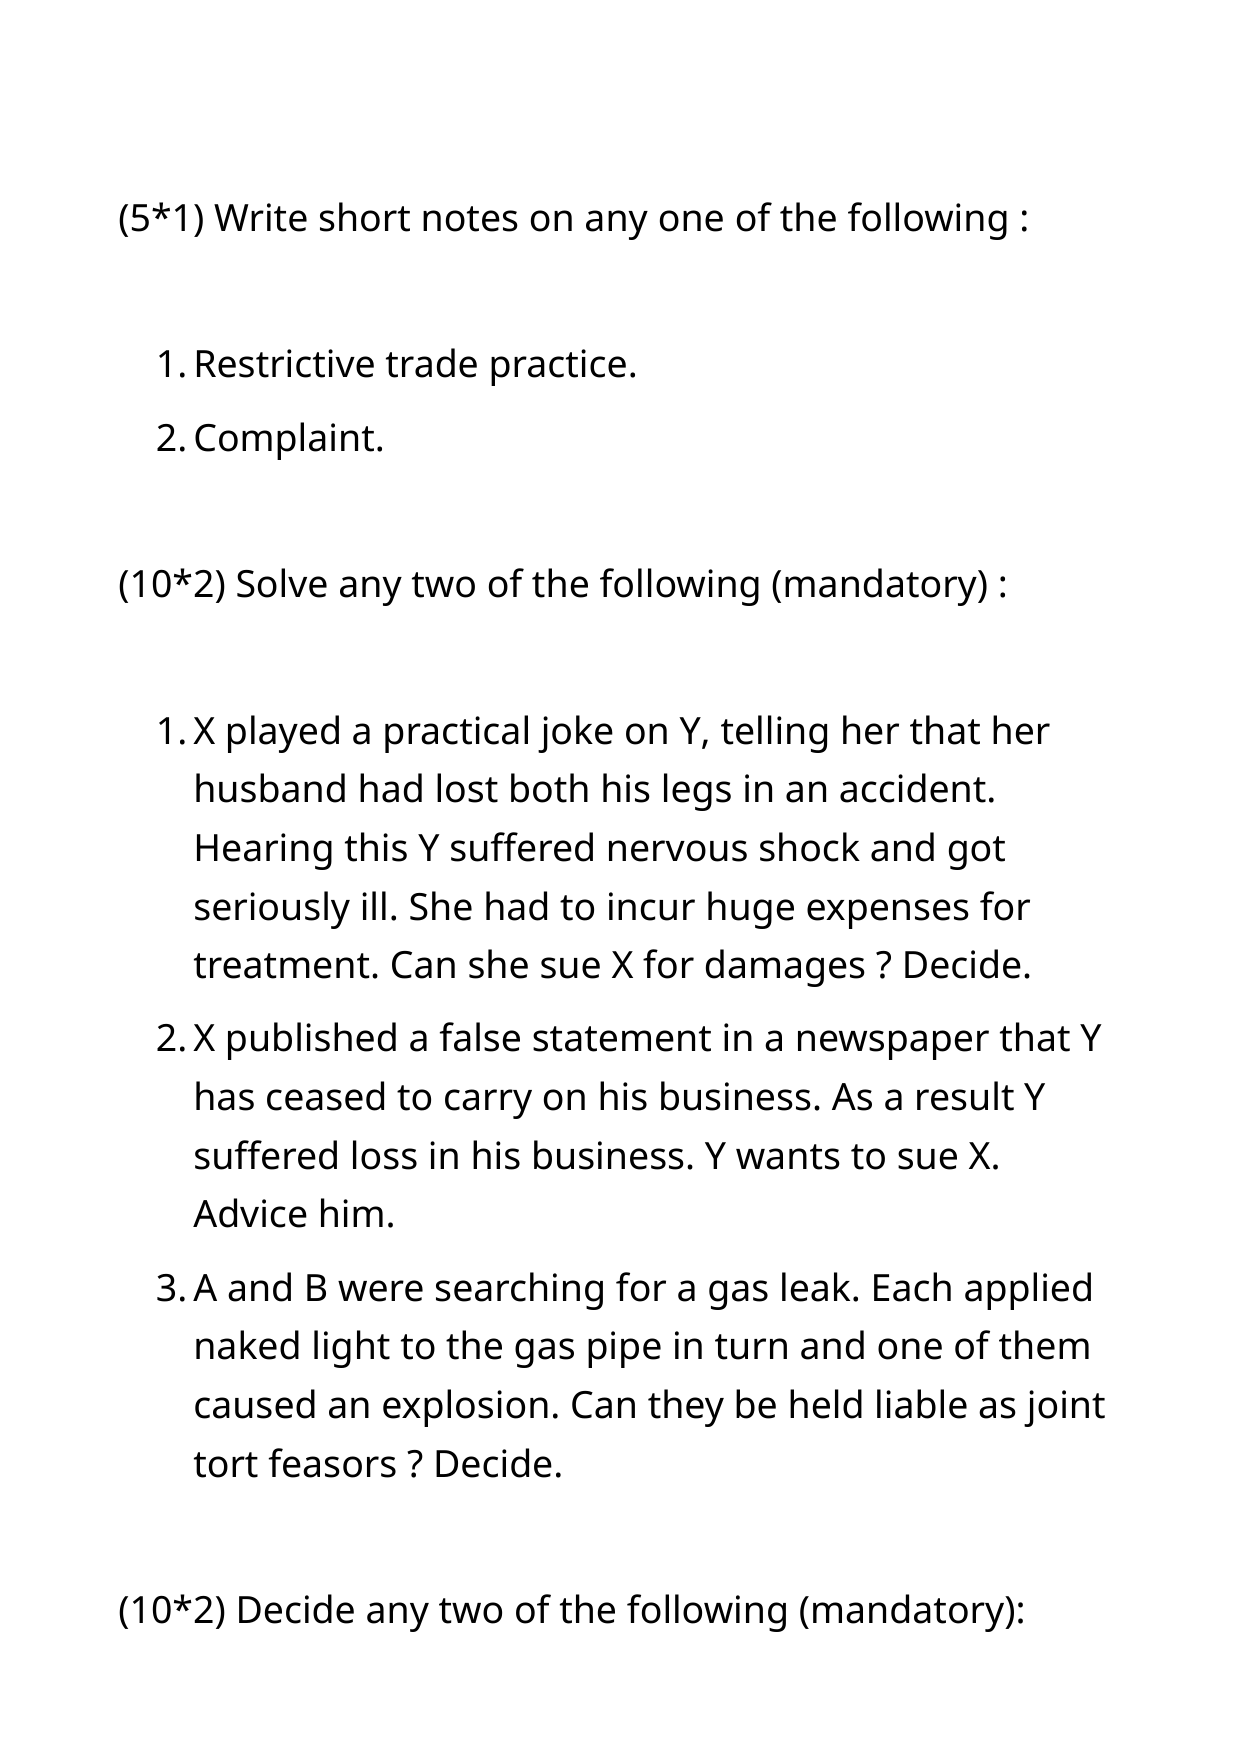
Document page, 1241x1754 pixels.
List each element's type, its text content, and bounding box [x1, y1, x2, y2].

text (5*1) Write short notes on any one of the following : [118, 191, 1122, 242]
text (10*2) Solve any two of the following (mandatory) : [118, 557, 1122, 608]
list Complaint. [156, 411, 1122, 462]
list A and B were searching for a gas leak. Each applied naked light to the gas pipe in turn and one of them caused an explosion. Can they be held liable as joint tort feasors ? Decide. [156, 1261, 1122, 1488]
list Restrictive trade practice. [156, 338, 1122, 389]
list X played a practical joke on Y, telling her that her husband had lost both his legs in an accident. Hearing this Y suffered nervous shock and got seriously ill. She had to incur huge expenses for treatment. Can she sue X for damages ? Decide. [156, 704, 1122, 989]
list X published a false statement in a newspaper that Y has ceased to carry on his business. As a result Y suffered loss in his business. Y wants to sue X. Advice him. [156, 1012, 1122, 1239]
text (10*2) Decide any two of the following (mandatory): [118, 1583, 1122, 1634]
